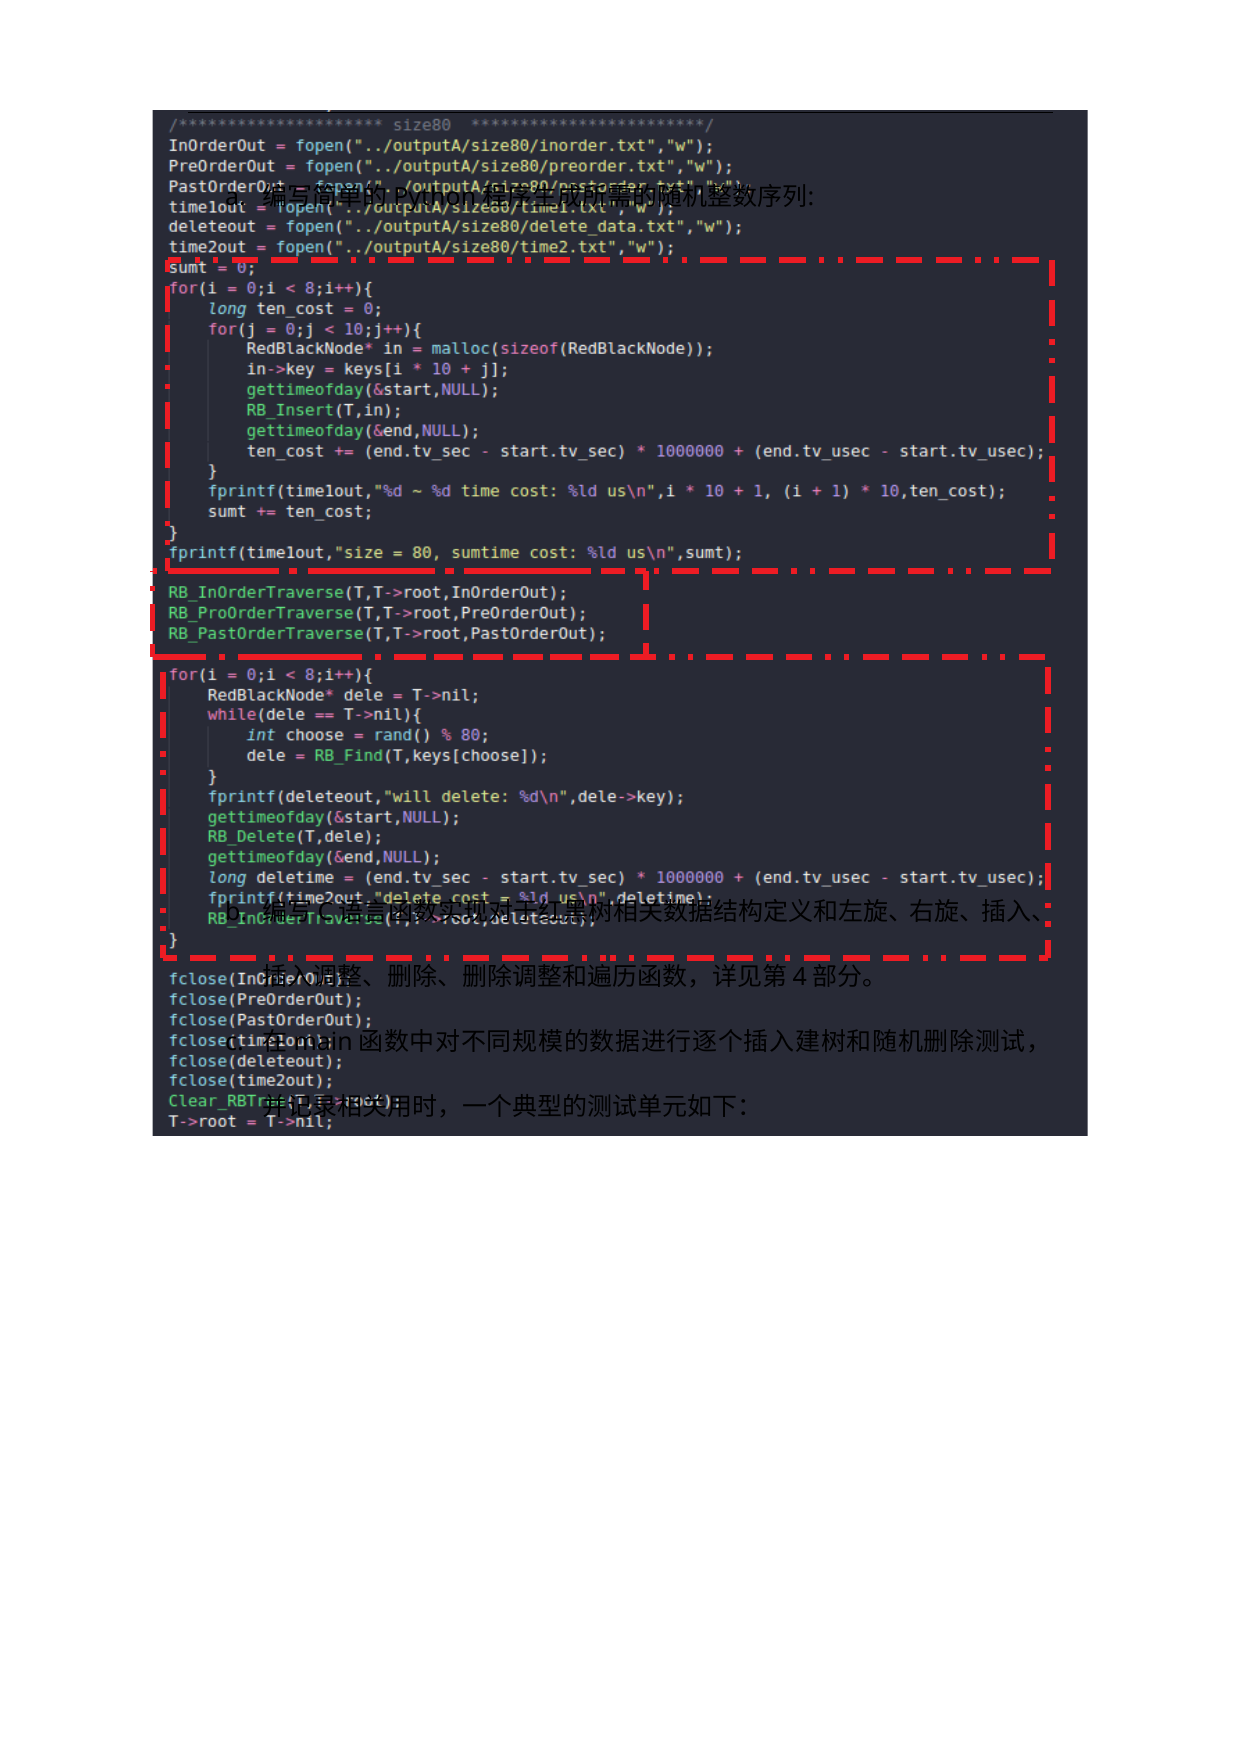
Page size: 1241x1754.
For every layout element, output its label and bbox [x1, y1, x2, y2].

picture [152, 110, 1088, 1136]
